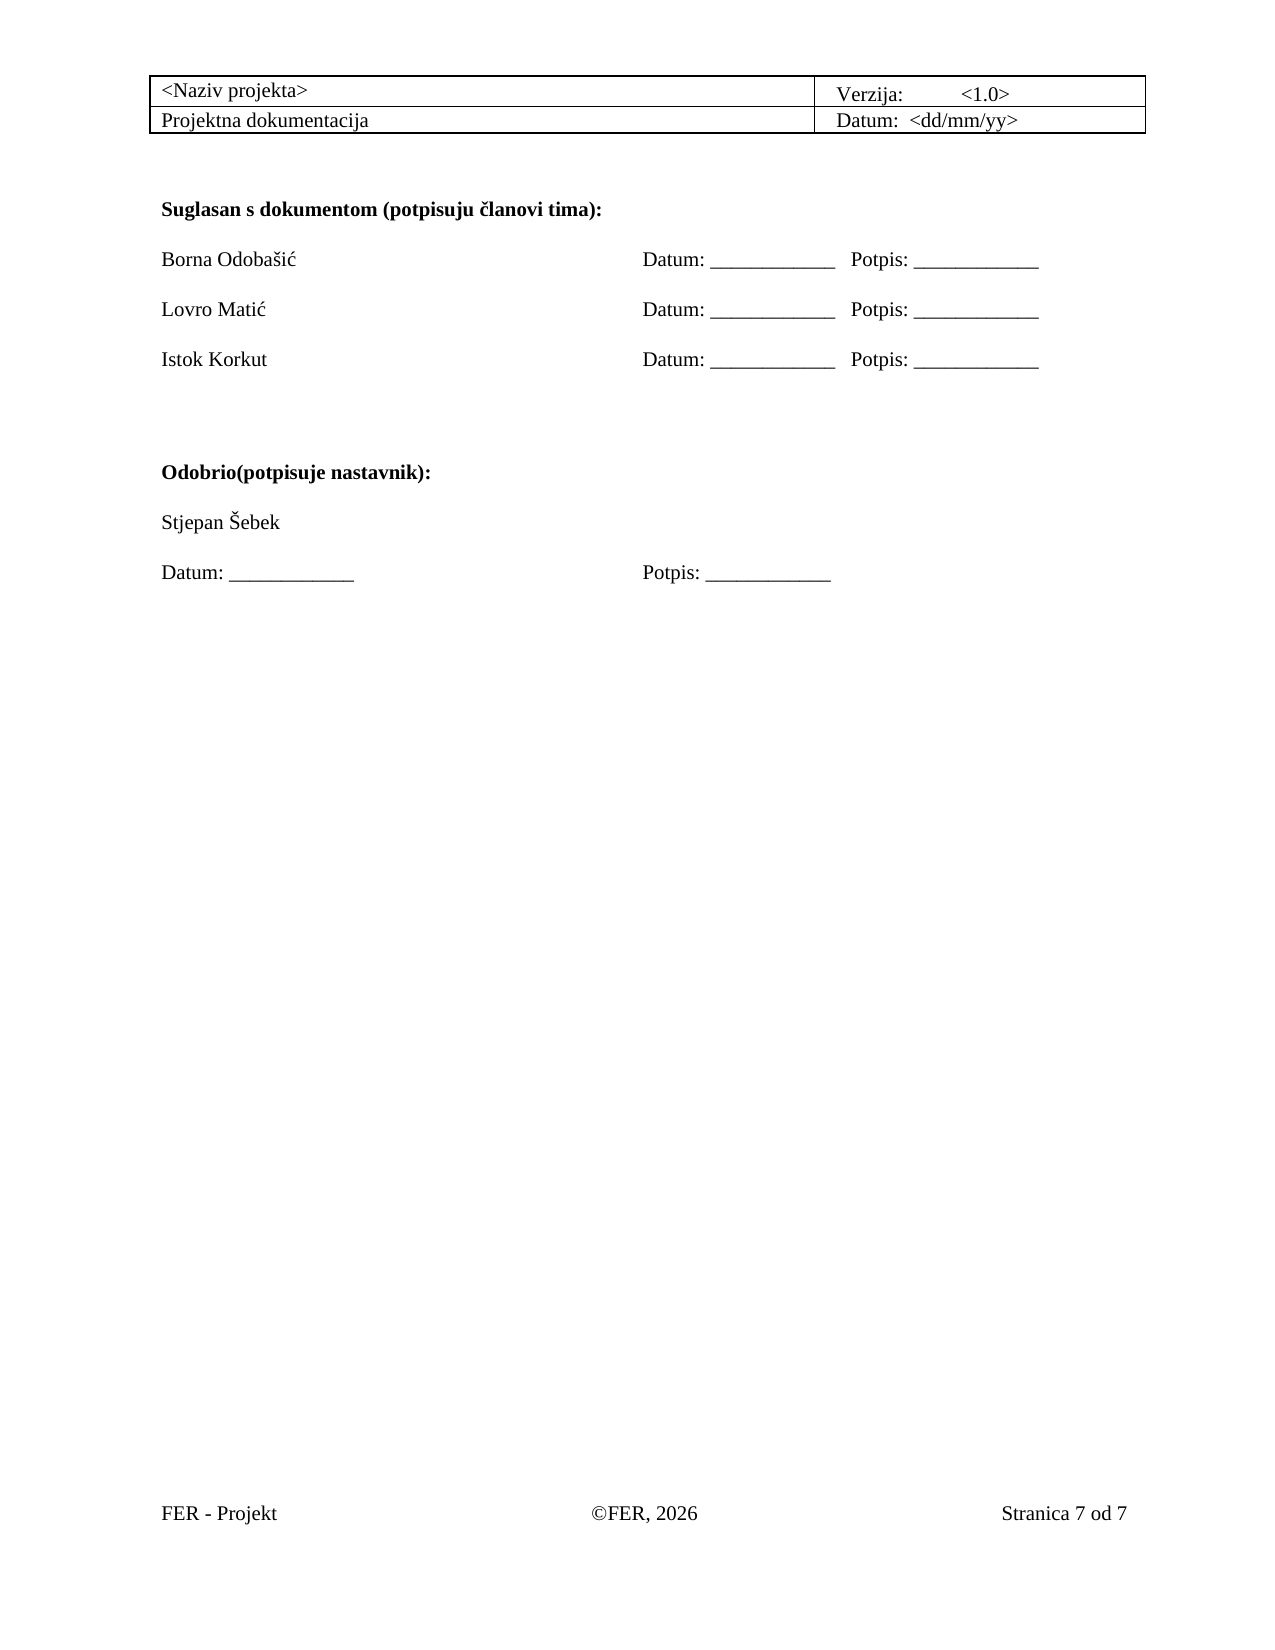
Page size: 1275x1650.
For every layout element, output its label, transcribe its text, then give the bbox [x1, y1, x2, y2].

table_cell Datum: ____________ Potpis: ____________ [631, 284, 1113, 334]
table_header Potpis: ____________ [631, 546, 1113, 596]
table_cell Lovro Matić [150, 284, 631, 334]
table_cell Borna Odobašić [150, 234, 631, 284]
table_header [631, 184, 1113, 234]
table_header Datum: ____________ [150, 546, 631, 596]
table_header Suglasan s dokumentom (potpisuju članovi tima): [150, 184, 631, 234]
table_header Odobrio(potpisuje nastavnik): Stjepan Šebek [150, 446, 631, 546]
table_cell Istok Korkut [150, 334, 631, 384]
table_cell Datum: ____________ Potpis: ____________ [631, 234, 1113, 284]
table_cell Datum: ____________ Potpis: ____________ [631, 334, 1113, 384]
table_header [631, 446, 1113, 546]
